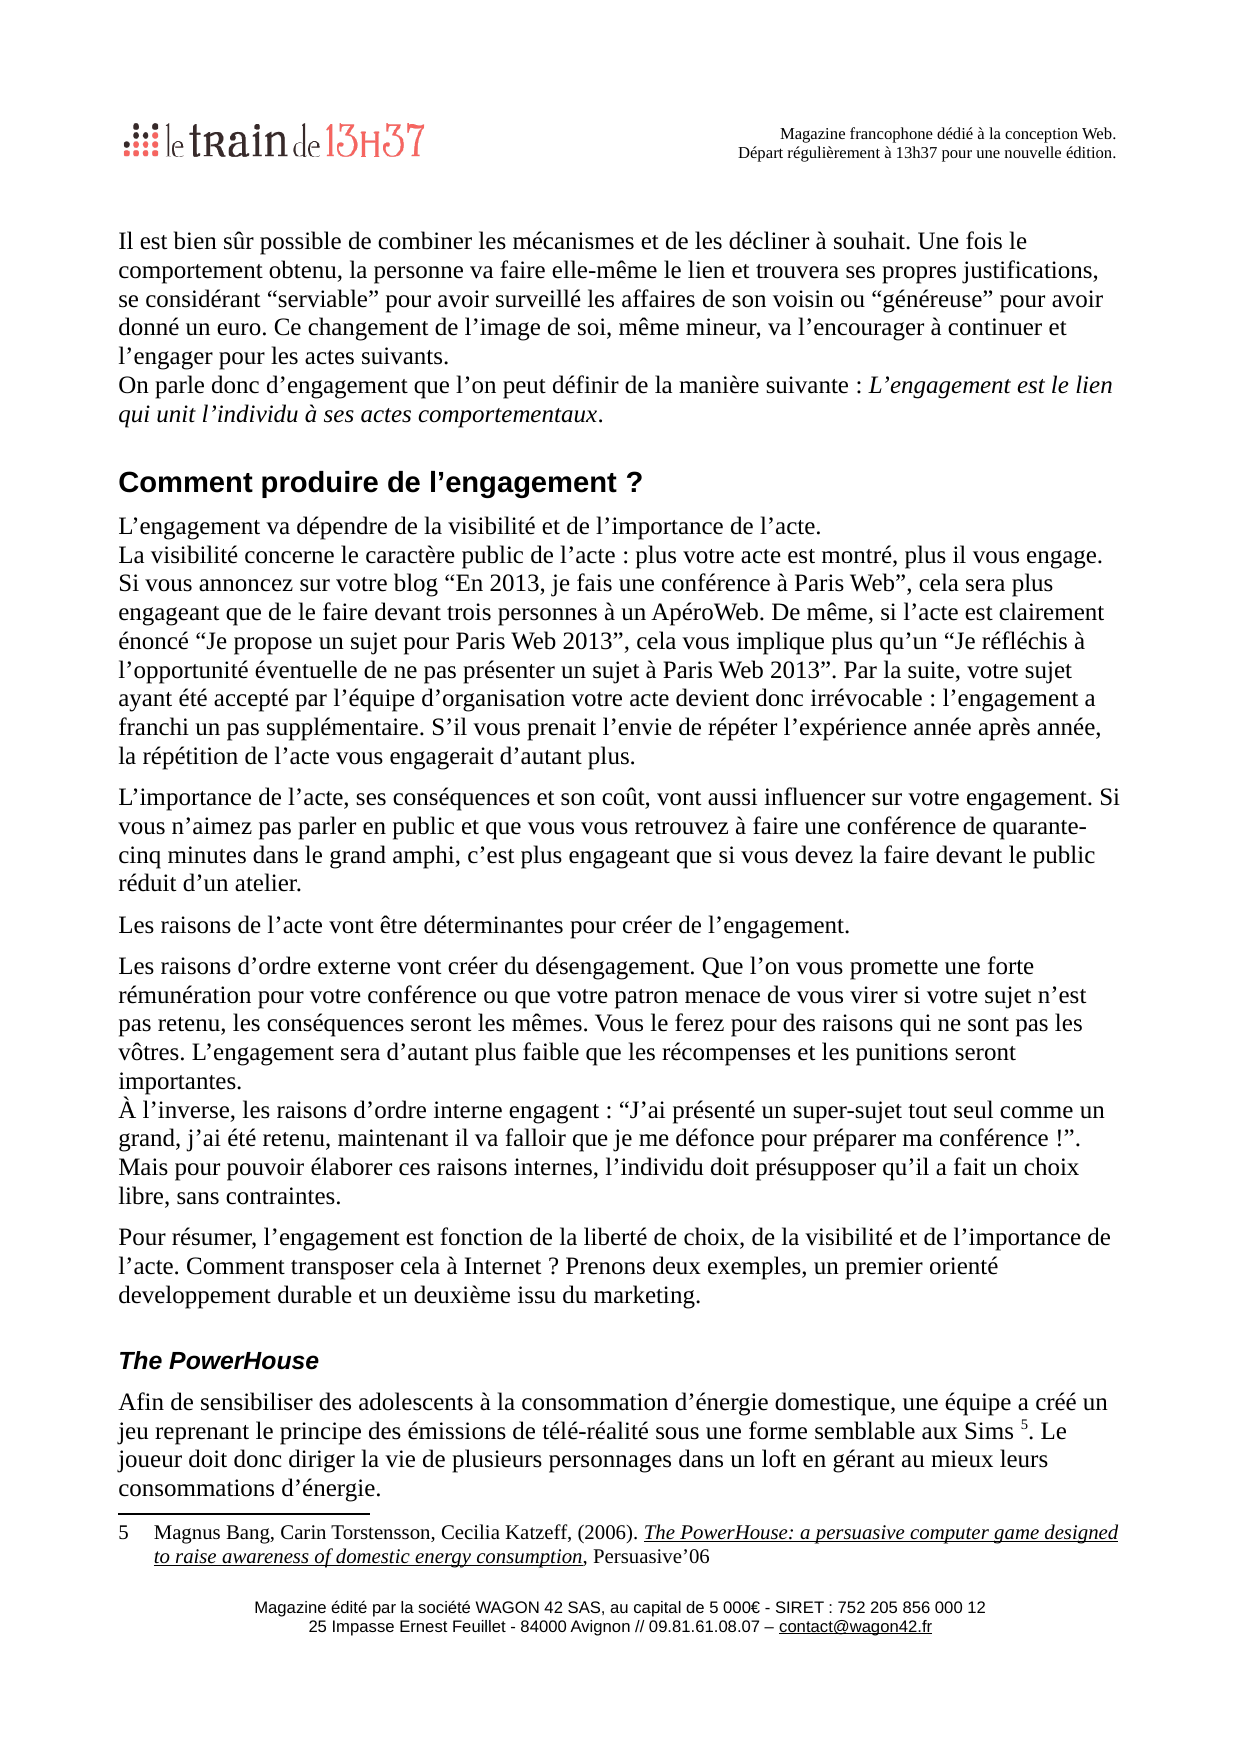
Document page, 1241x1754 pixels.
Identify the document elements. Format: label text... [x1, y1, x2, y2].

text L’engagement va dépendre de la visibilité et de l’importance de l’acte. [118, 511, 1122, 540]
text La visibilité concerne le caractère public de l’acte : plus votre acte est montré, plus il vous engage. Si vous annoncez sur votre blog “En 2013, je fais une conférence à Paris Web”, cela sera plus engageant que de le faire devant trois personnes à un ApéroWeb. De même, si l’acte est clairement énoncé “Je propose un sujet pour Paris Web 2013”, cela vous implique plus qu’un “Je réfléchis à l’opportunité éventuelle de ne pas présenter un sujet à Paris Web 2013”. Par la suite, votre sujet ayant été accepté par l’équipe d’organisation votre acte devient donc irrévocable : l’engagement a franchi un pas supplémentaire. S’il vous prenait l’envie de répéter l’expérience année après année, la répétition de l’acte vous engagerait d’autant plus. [118, 540, 1122, 770]
text Afin de sensibiliser des adolescents à la consommation d’énergie domestique, une équipe a créé un jeu reprenant le principe des émissions de télé-réalité sous une forme semblable aux Sims . Le joueur doit donc diriger la vie de plusieurs personnages dans un loft en gérant au mieux leurs consommations d’énergie. [118, 1387, 1122, 1502]
picture [123, 123, 425, 157]
text Les raisons de l’acte vont être déterminantes pour créer de l’engagement. [118, 910, 1122, 938]
text Pour résumer, l’engagement est fonction de la liberté de choix, de la visibilité et de l’importance de l’acte. Comment transposer cela à Internet ? Prenons deux exemples, un premier orienté developpement durable et un deuxième issu du marketing. [118, 1222, 1122, 1308]
text Il est bien sûr possible de combiner les mécanismes et de les décliner à souhait. Une fois le comportement obtenu, la personne va faire elle-même le lien et trouvera ses propres justifications, se considérant “serviable” pour avoir surveillé les affaires de son voisin ou “généreuse” pour avoir donné un euro. Ce changement de l’image de soi, même mineur, va l’encourager à continuer et l’engager pour les actes suivants. [118, 226, 1122, 370]
text Magnus Bang, Carin Torstensson, Cecilia Katzeff, (2006). The PowerHouse: a persuasive computer game designed to raise awareness of domestic energy consumption, Persuasive’06 [118, 1520, 1122, 1568]
subtitle The PowerHouse [118, 1346, 1122, 1374]
text L’importance de l’acte, ses conséquences et son coût, vont aussi influencer sur votre engagement. Si vous n’aimez pas parler en public et que vous vous retrouvez à faire une conférence de quarante-cinq minutes dans le grand amphi, c’est plus engageant que si vous devez la faire devant le public réduit d’un atelier. [118, 782, 1122, 897]
text On parle donc d’engagement que l’on peut définir de la manière suivante : L’engagement est le lien qui unit l’individu à ses actes comportementaux. [118, 370, 1122, 427]
subtitle Comment produire de l’engagement ? [118, 465, 1122, 498]
text Les raisons d’ordre externe vont créer du désengagement. Que l’on vous promette une forte rémunération pour votre conférence ou que votre patron menace de vous virer si votre sujet n’est pas retenu, les conséquences seront les mêmes. Vous le ferez pour des raisons qui ne sont pas les vôtres. L’engagement sera d’autant plus faible que les récompenses et les punitions seront importantes. À l’inverse, les raisons d’ordre interne engagent : “J’ai présenté un super-sujet tout seul comme un grand, j’ai été retenu, maintenant il va falloir que je me défonce pour préparer ma conférence !”. Mais pour pouvoir élaborer ces raisons internes, l’individu doit présupposer qu’il a fait un choix libre, sans contraintes. [118, 951, 1122, 1210]
